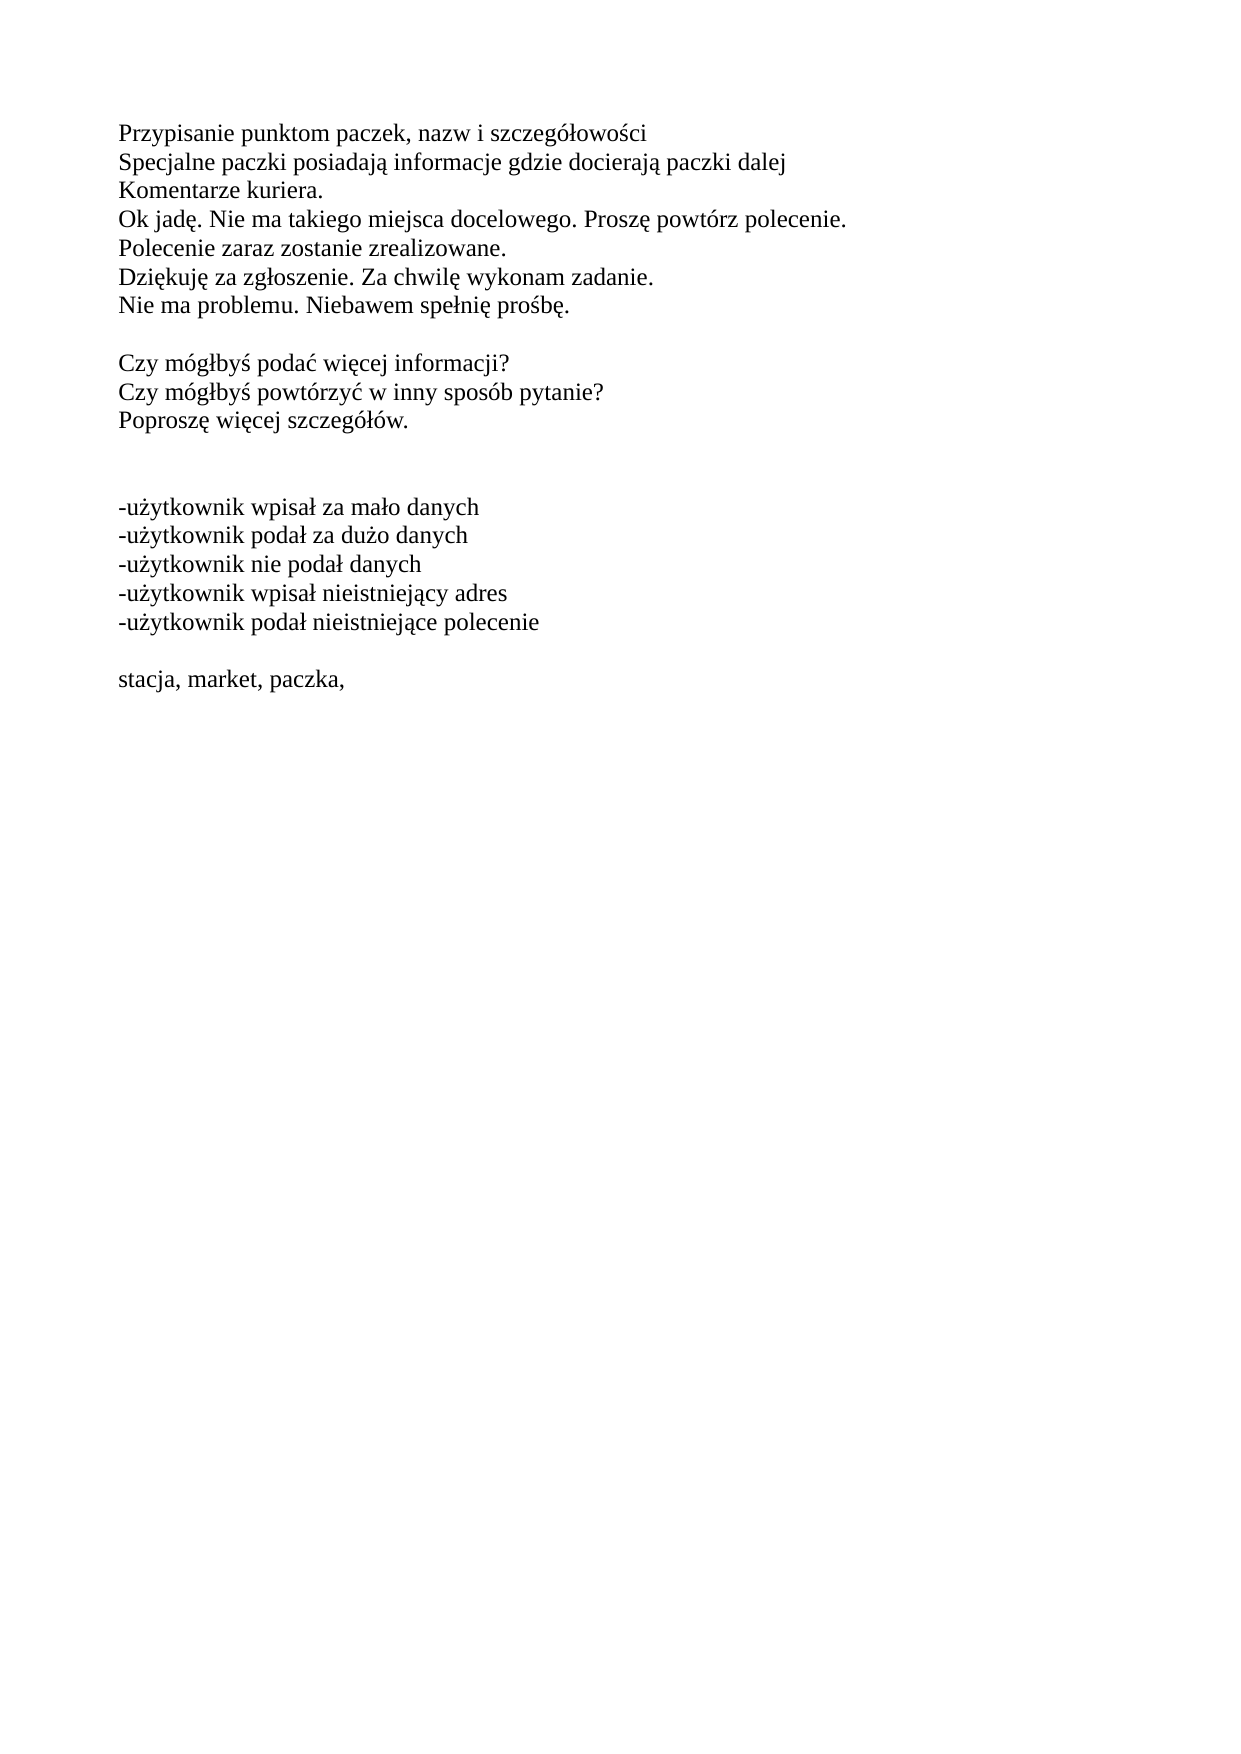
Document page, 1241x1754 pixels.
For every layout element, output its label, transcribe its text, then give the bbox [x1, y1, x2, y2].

text -użytkownik nie podał danych [118, 549, 1122, 578]
text Poproszę więcej szczegółów. [118, 406, 1122, 434]
text stacja, market, paczka, [118, 664, 1122, 693]
text Przypisanie punktom paczek, nazw i szczegółowości [118, 118, 1122, 147]
text Czy mógłbyś powtórzyć w inny sposób pytanie? [118, 377, 1122, 406]
text -użytkownik wpisał nieistniejący adres [118, 578, 1122, 607]
text Dziękuję za zgłoszenie. Za chwilę wykonam zadanie. [118, 262, 1122, 291]
text Nie ma problemu. Niebawem spełnię prośbę. [118, 291, 1122, 319]
text Czy mógłbyś podać więcej informacji? [118, 348, 1122, 377]
text Specjalne paczki posiadają informacje gdzie docierają paczki dalej [118, 147, 1122, 176]
text -użytkownik podał nieistniejące polecenie [118, 607, 1122, 636]
text -użytkownik podał za dużo danych [118, 521, 1122, 549]
text Polecenie zaraz zostanie zrealizowane. [118, 233, 1122, 262]
text -użytkownik wpisał za mało danych [118, 492, 1122, 521]
text Komentarze kuriera. [118, 176, 1122, 204]
text Ok jadę. Nie ma takiego miejsca docelowego. Proszę powtórz polecenie. [118, 204, 1122, 233]
